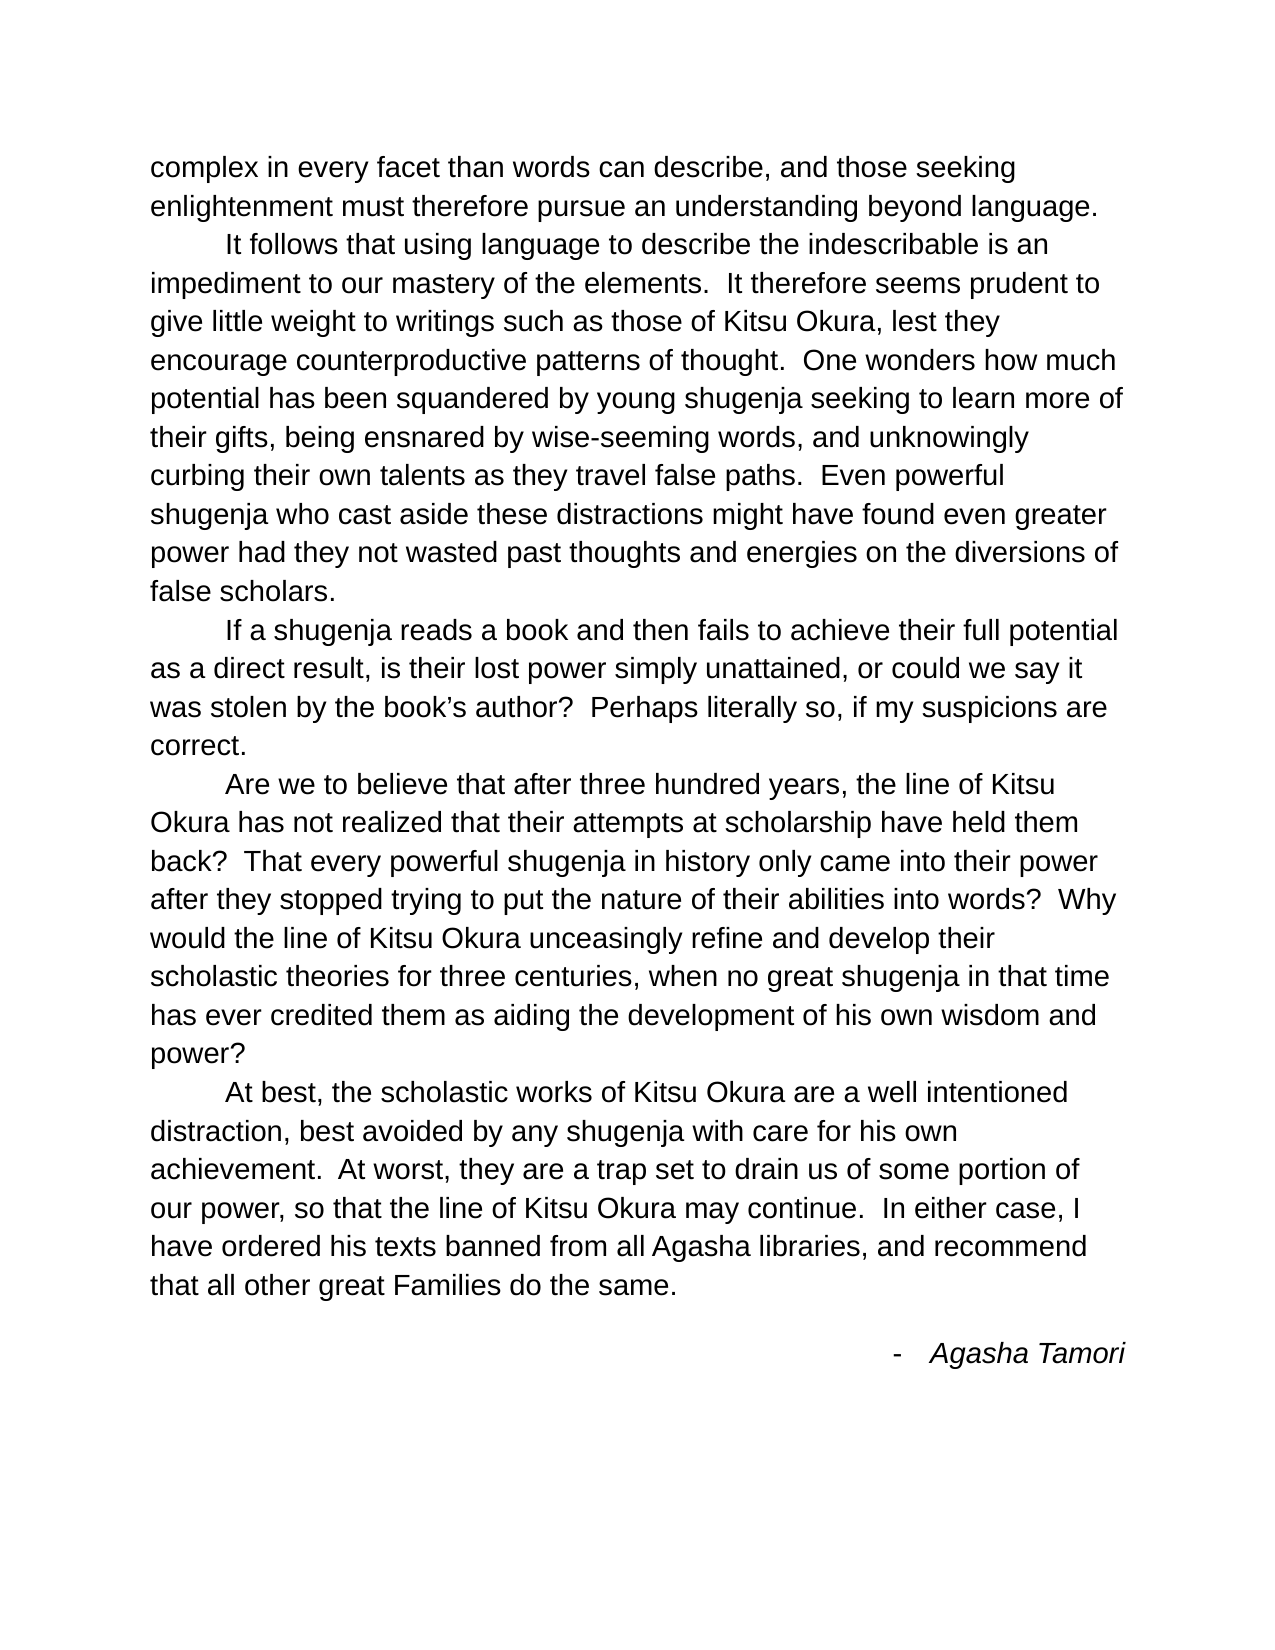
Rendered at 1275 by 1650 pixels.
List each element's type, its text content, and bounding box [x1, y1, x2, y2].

text At best, the scholastic works of Kitsu Okura are a well intentioned distraction, best avoided by any shugenja with care for his own achievement. At worst, they are a trap set to drain us of some portion of our power, so that the line of Kitsu Okura may continue. In either case, I have ordered his texts banned from all Agasha libraries, and recommend that all other great Families do the same. [150, 1075, 1125, 1301]
text It follows that using language to describe the indescribable is an impediment to our mastery of the elements. It therefore seems prudent to give little weight to writings such as those of Kitsu Okura, lest they encourage counterproductive patterns of thought. One wonders how much potential has been squandered by young shugenja seeking to learn more of their gifts, being ensnared by wise-seeming words, and unknowingly curbing their own talents as they travel false paths. Even powerful shugenja who cast aside these distractions might have found even greater power had they not wasted past thoughts and energies on the diversions of false scholars. [150, 227, 1125, 607]
text If a shugenja reads a book and then fails to achieve their full potential as a direct result, is their lost power simply unattained, or could we say it was stolen by the book’s author? Perhaps literally so, if my suspicions are correct. [150, 612, 1125, 762]
text Are we to believe that after three hundred years, the line of Kitsu Okura has not realized that their attempts at scholarship have held them back? That every powerful shugenja in history only came into their power after they stopped trying to put the nature of their abilities into words? Why would the line of Kitsu Okura unceasingly refine and develop their scholastic theories for three centuries, when no great shugenja in that time has ever credited them as aiding the development of his own wisdom and power? [150, 767, 1125, 1070]
text complex in every facet than words can describe, and those seeking enlightenment must therefore pursue an understanding beyond language. [150, 150, 1125, 222]
list Agasha Tamori [187, 1336, 1125, 1370]
